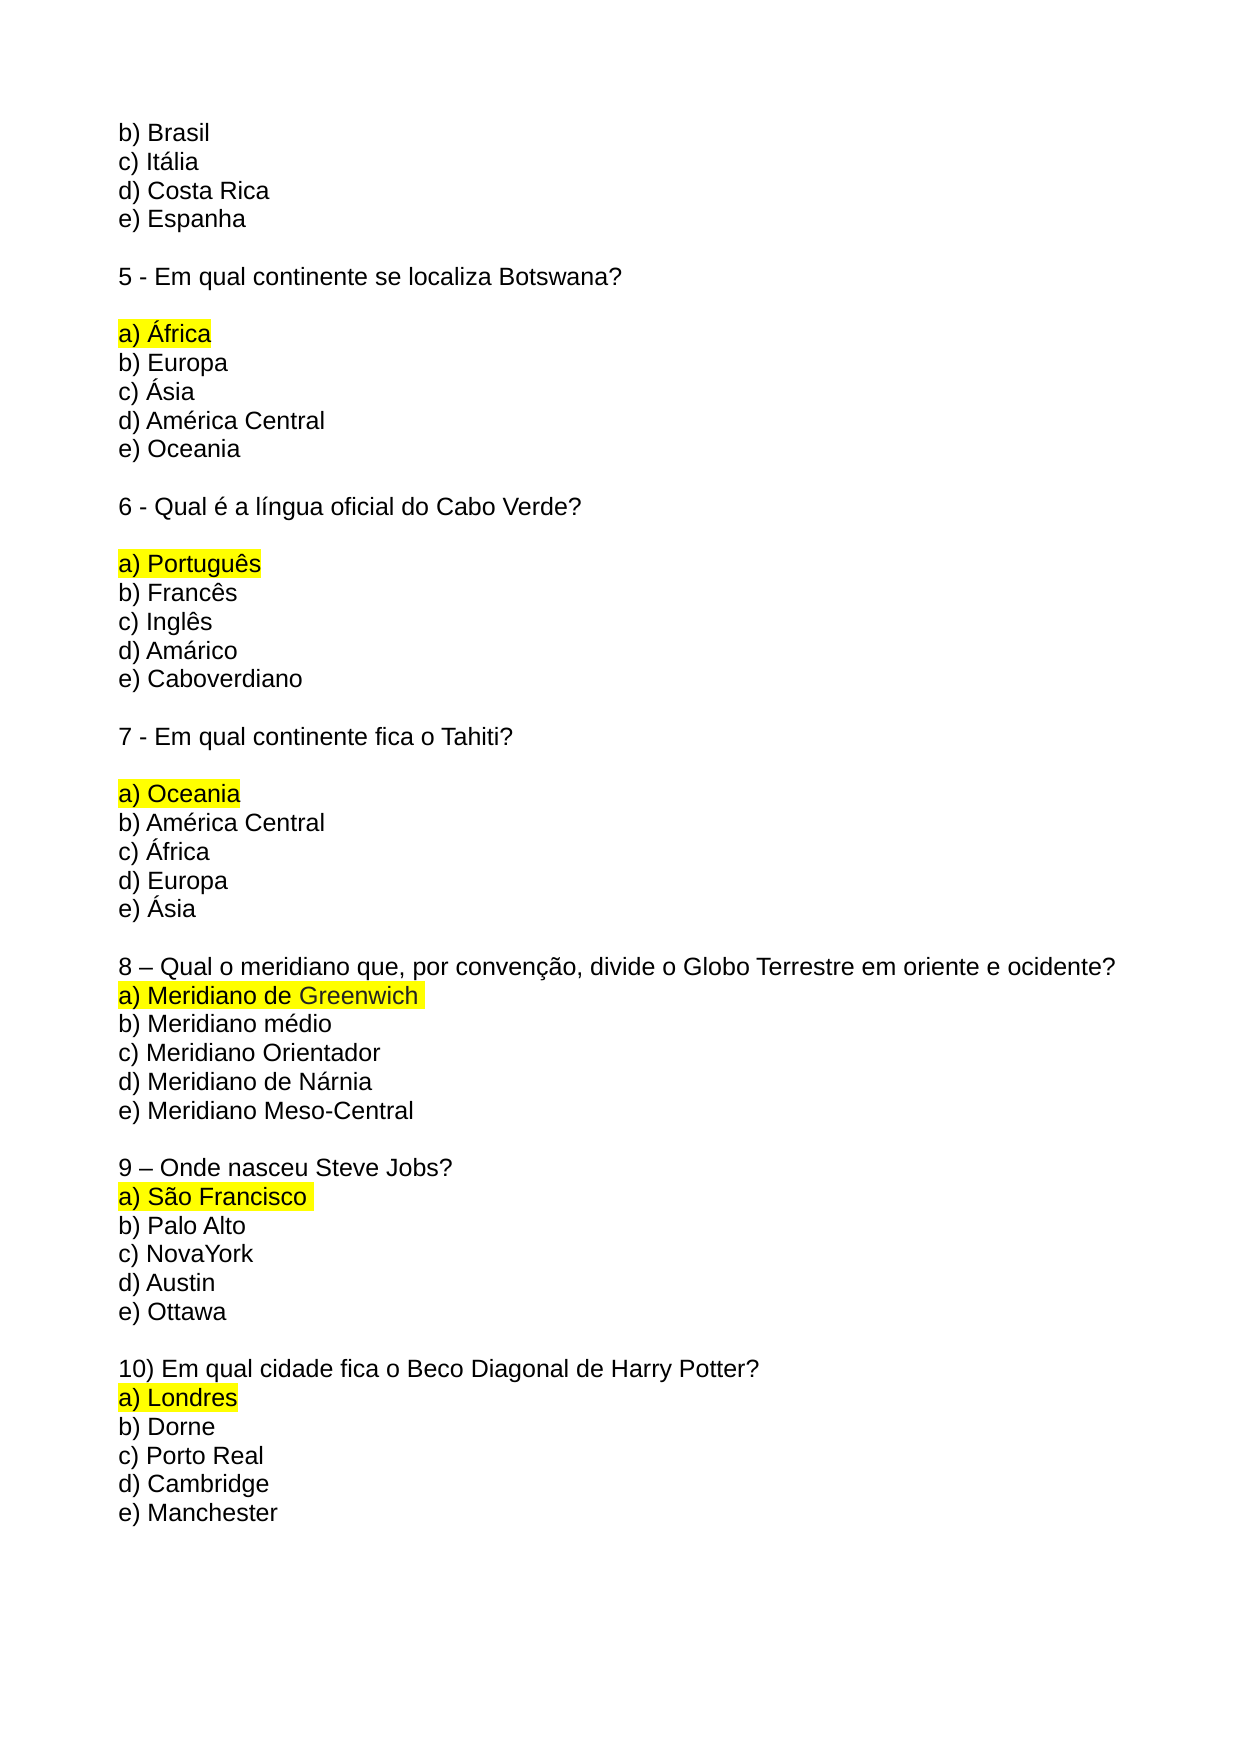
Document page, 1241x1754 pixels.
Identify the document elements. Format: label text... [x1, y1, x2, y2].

text e) Oceania [118, 434, 1122, 463]
text 7 - Em qual continente fica o Tahiti? [118, 722, 1122, 751]
text 6 - Qual é a língua oficial do Cabo Verde? [118, 492, 1122, 521]
text b) Dorne [118, 1412, 1122, 1441]
text d) Europa [118, 866, 1122, 894]
text a) Português [118, 549, 1122, 578]
text 9 – Onde nasceu Steve Jobs? [118, 1153, 1122, 1182]
text b) Europa [118, 348, 1122, 377]
text e) Meridiano Meso-Central [118, 1096, 1122, 1124]
text 5 - Em qual continente se localiza Botswana? [118, 262, 1122, 291]
text e) Ásia [118, 894, 1122, 923]
text b) Palo Alto [118, 1211, 1122, 1239]
text a) África [118, 319, 1122, 348]
text d) Cambridge [118, 1469, 1122, 1498]
text d) Austin [118, 1268, 1122, 1297]
text e) Ottawa [118, 1297, 1122, 1326]
text a) São Francisco [118, 1182, 1122, 1211]
text c) África [118, 837, 1122, 866]
text b) Brasil [118, 118, 1122, 147]
text b) Meridiano médio [118, 1009, 1122, 1038]
text c) Meridiano Orientador [118, 1038, 1122, 1067]
text c) Porto Real [118, 1441, 1122, 1469]
text e) Espanha [118, 204, 1122, 233]
text e) Caboverdiano [118, 664, 1122, 693]
text d) América Central [118, 406, 1122, 434]
text b) América Central [118, 808, 1122, 837]
text d) Costa Rica [118, 176, 1122, 204]
text a) Londres [118, 1383, 1122, 1412]
text 8 – Qual o meridiano que, por convenção, divide o Globo Terrestre em oriente e ocidente? [118, 952, 1122, 981]
text d) Meridiano de Nárnia [118, 1067, 1122, 1096]
text a) Meridiano de Greenwich [118, 981, 1122, 1009]
text c) Inglês [118, 607, 1122, 636]
text c) Ásia [118, 377, 1122, 406]
text 10) Em qual cidade fica o Beco Diagonal de Harry Potter? [118, 1354, 1122, 1383]
text b) Francês [118, 578, 1122, 607]
text c) Itália [118, 147, 1122, 176]
text d) Amárico [118, 636, 1122, 664]
text a) Oceania [118, 779, 1122, 808]
text e) Manchester [118, 1498, 1122, 1527]
text c) NovaYork [118, 1239, 1122, 1268]
